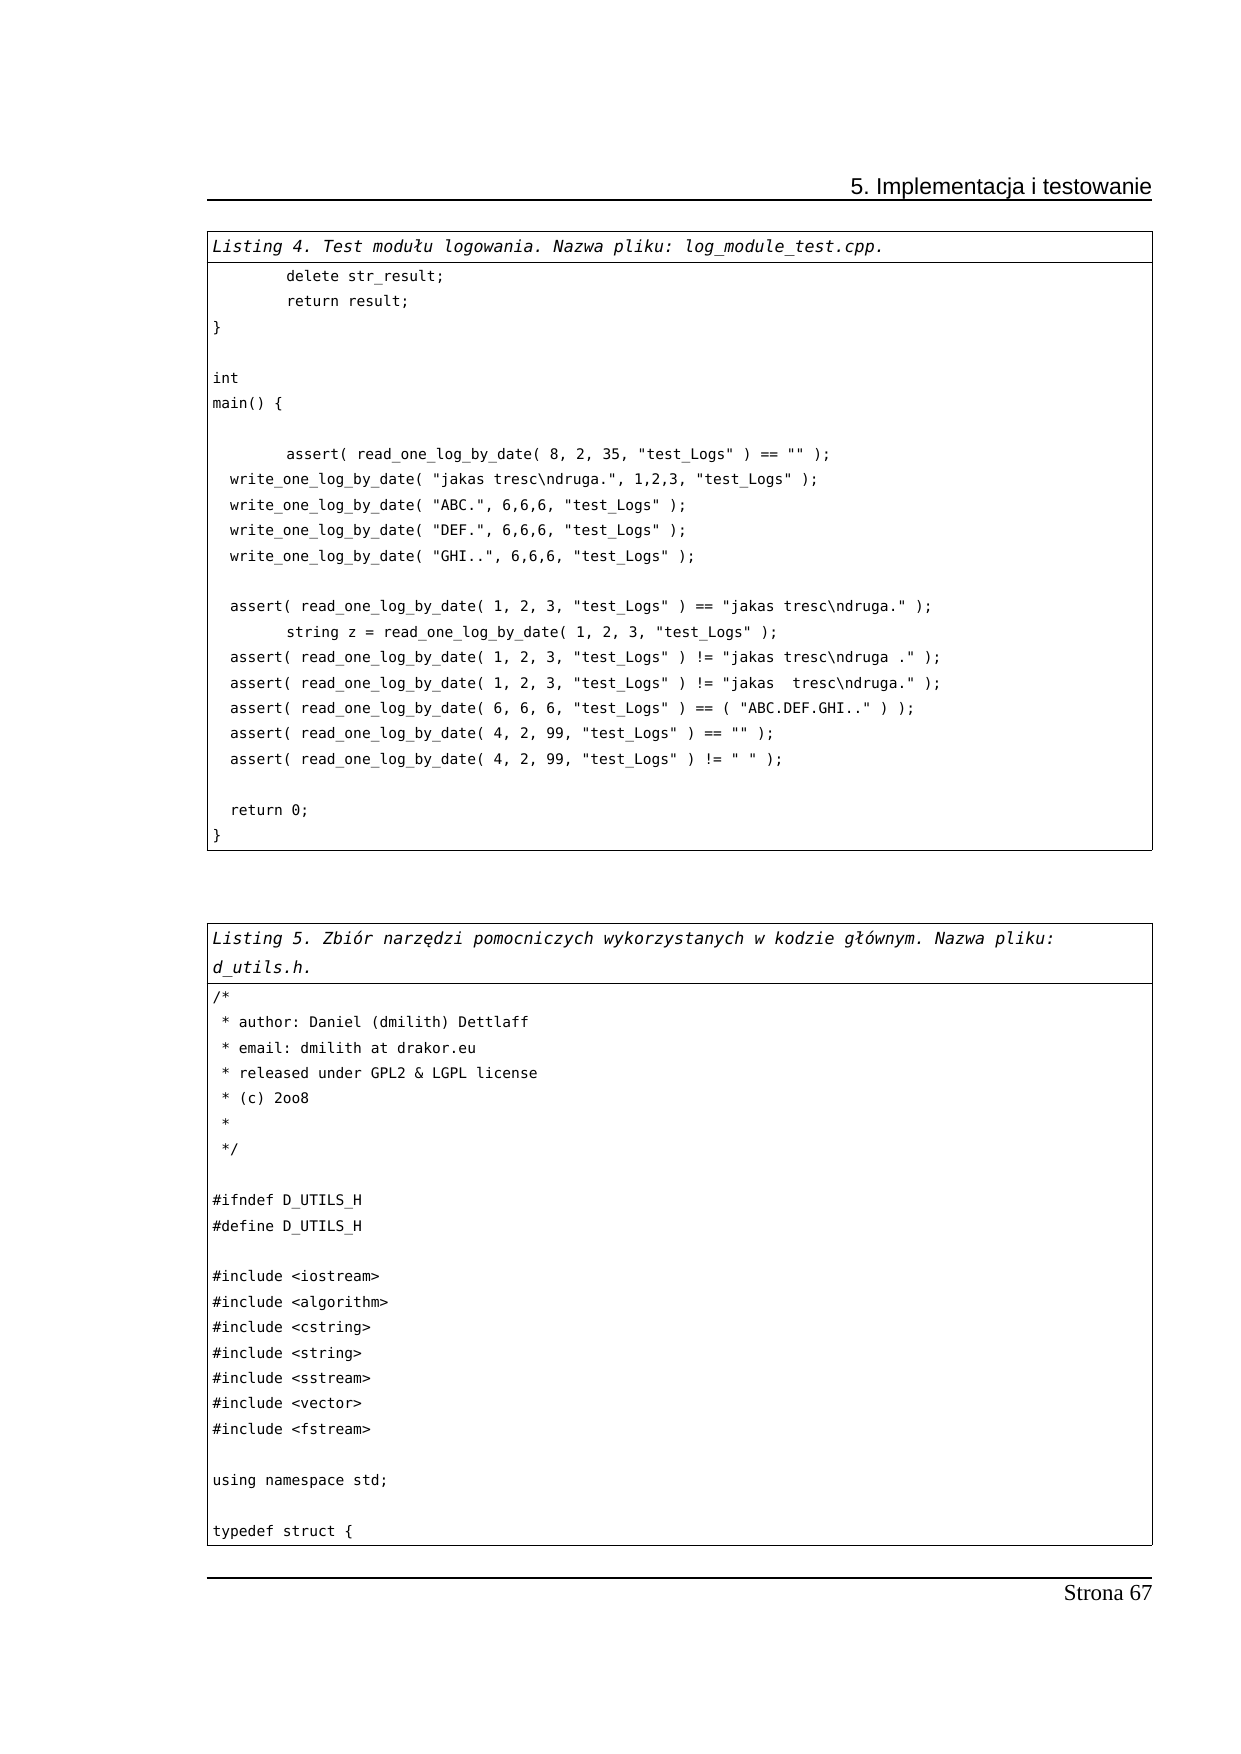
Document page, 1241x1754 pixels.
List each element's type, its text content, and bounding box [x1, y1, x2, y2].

table_header Listing 5. Zbiór narzędzi pomocniczych wykorzystanych w kodzie głównym. Nazwa pliku: d_utils.h. [208, 924, 1152, 983]
table_header Listing 4. Test modułu logowania. Nazwa pliku: log_module_test.cpp. [208, 232, 1152, 262]
table_cell delete str_result; return result; } int main() { assert( read_one_log_by_date( 8, 2, 35, "test_Logs" ) == "" ); write_one_log_by_date( "jakas tresc\ndruga.", 1,2,3, "test_Logs" ); write_one_log_by_date( "ABC.", 6,6,6, "test_Logs" ); write_one_log_by_date( "DEF.", 6,6,6, "test_Logs" ); write_one_log_by_date( "GHI..", 6,6,6, "test_Logs" ); assert( read_one_log_by_date( 1, 2, 3, "test_Logs" ) == "jakas tresc\ndruga." ); string z = read_one_log_by_date( 1, 2, 3, "test_Logs" ); assert( read_one_log_by_date( 1, 2, 3, "test_Logs" ) != "jakas tresc\ndruga ." ); assert( read_one_log_by_date( 1, 2, 3, "test_Logs" ) != "jakas tresc\ndruga." ); assert( read_one_log_by_date( 6, 6, 6, "test_Logs" ) == ( "ABC.DEF.GHI.." ) ); assert( read_one_log_by_date( 4, 2, 99, "test_Logs" ) == "" ); assert( read_one_log_by_date( 4, 2, 99, "test_Logs" ) != " " ); return 0; } [208, 263, 1152, 850]
table_cell /* * author: Daniel (dmilith) Dettlaff * email: dmilith at drakor.eu * released under GPL2 & LGPL license * (c) 2oo8 * */ #ifndef D_UTILS_H #define D_UTILS_H #include <iostream> #include <algorithm> #include <cstring> #include <string> #include <sstream> #include <vector> #include <fstream> using namespace std; typedef struct { [208, 984, 1152, 1545]
